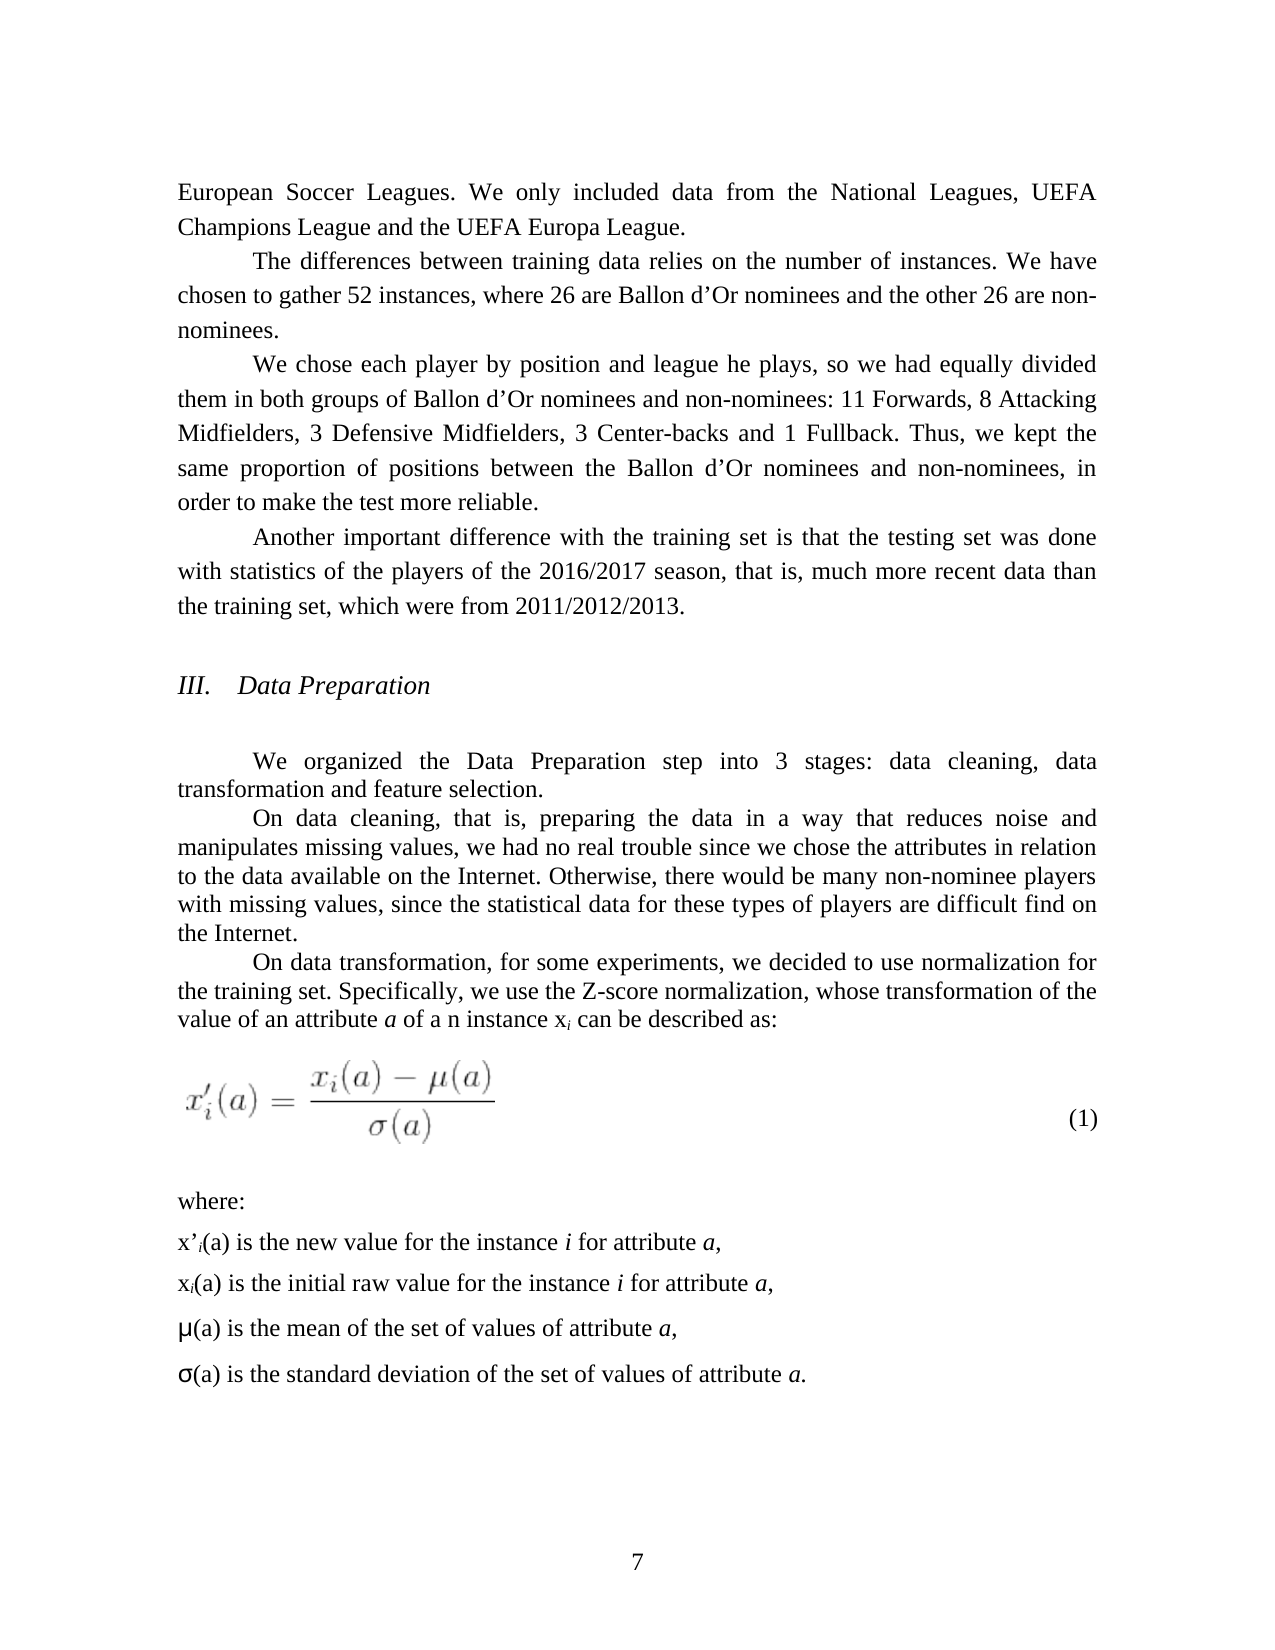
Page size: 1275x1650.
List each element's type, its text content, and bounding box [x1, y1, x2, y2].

text σ(a) is the standard deviation of the set of values of attribute a. [177, 1356, 1098, 1390]
text where: [177, 1186, 1098, 1214]
text European Soccer Leagues. We only included data from the National Leagues, UEFA Champions League and the UEFA Europa League. [177, 177, 1098, 240]
text [177, 1103, 186, 1132]
text The differences between training data relies on the number of instances. We have chosen to gather 52 instances, where 26 are Ballon d’Or nominees and the other 26 are non-nominees. [177, 246, 1098, 344]
text (1) [495, 1103, 1098, 1132]
text Another important difference with the training set is that the testing set was done with statistics of the players of the 2016/2017 season, that is, much more recent data than the training set, which were from 2011/2012/2013. [177, 522, 1098, 620]
text We chose each player by position and league he plays, so we had equally divided them in both groups of Ballon d’Or nominees and non-nominees: 11 Forwards, 8 Attacking Midfielders, 3 Defensive Midfielders, 3 Center-backs and 1 Fullback. Thus, we kept the same proportion of positions between the Ballon d’Or nominees and non-nominees, in order to make the test more reliable. [177, 349, 1098, 516]
text On data cleaning, that is, preparing the data in a way that reduces noise and manipulates missing values, we had no real trouble since we chose the attributes in relation to the data available on the Internet. Otherwise, there would be many non-nominee players with missing values, since the statistical data for these types of players are difficult find on the Internet. [177, 803, 1098, 947]
text On data transformation, for some experiments, we decided to use normalization for the training set. Specifically, we use the Z-score normalization, whose transformation of the value of an attribute a of a n instance xi can be described as: [177, 947, 1098, 1033]
text μ(a) is the mean of the set of values of attribute a, [177, 1309, 1098, 1343]
text We organized the Data Preparation step into 3 stages: data cleaning, data transformation and feature selection. [177, 746, 1098, 803]
picture [186, 1060, 495, 1144]
subtitle Data Preparation [177, 669, 1098, 701]
text xi(a) is the initial raw value for the instance i for attribute a, [177, 1268, 1098, 1297]
text x’i(a) is the new value for the instance i for attribute a, [177, 1227, 1098, 1256]
